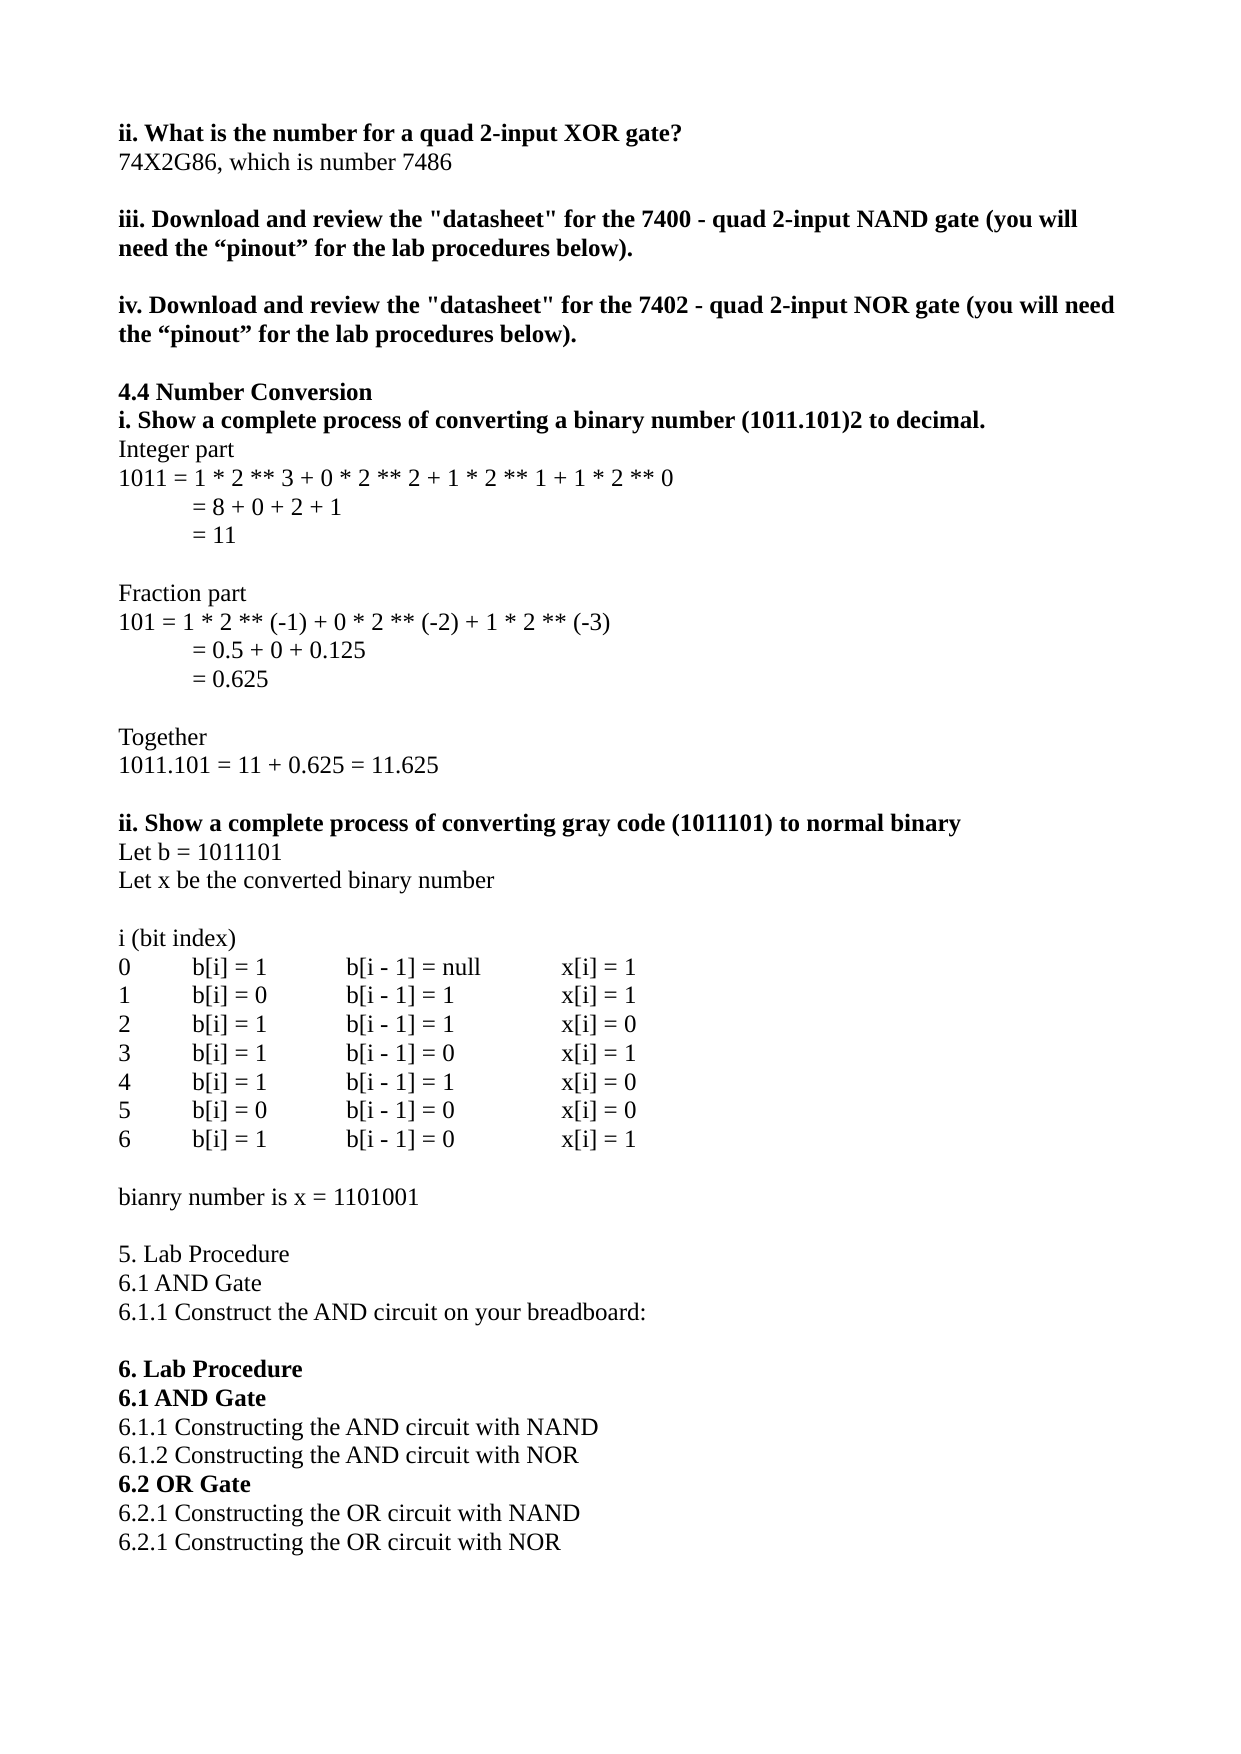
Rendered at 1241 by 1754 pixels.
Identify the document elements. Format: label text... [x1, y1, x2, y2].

text 6.1.1 Construct the AND circuit on your breadboard: [118, 1297, 1122, 1326]
text 6.1.2 Constructing the AND circuit with NOR [118, 1441, 1122, 1469]
text 1011.101 = 11 + 0.625 = 11.625 [118, 751, 1122, 779]
text Let x be the converted binary number [118, 866, 1122, 894]
text 6.2.1 Constructing the OR circuit with NAND [118, 1498, 1122, 1527]
text = 0.625 [118, 664, 1122, 693]
text 5. Lab Procedure [118, 1239, 1122, 1268]
text Let b = 1011101 [118, 837, 1122, 866]
text 2 b[i] = 1 b[i - 1] = 1 x[i] = 0 [118, 1009, 1122, 1038]
text i. Show a complete process of converting a binary number (1011.101)2 to decimal. [118, 406, 1122, 434]
text Together [118, 722, 1122, 751]
text 6 b[i] = 1 b[i - 1] = 0 x[i] = 1 [118, 1124, 1122, 1153]
text iii. Download and review the "datasheet" for the 7400 - quad 2-input NAND gate (you will need the “pinout” for the lab procedures below). [118, 204, 1122, 262]
text 6.1 AND Gate [118, 1383, 1122, 1412]
text 101 = 1 * 2 ** (-1) + 0 * 2 ** (-2) + 1 * 2 ** (-3) [118, 607, 1122, 636]
text 6.1 AND Gate [118, 1268, 1122, 1297]
text bianry number is x = 1101001 [118, 1182, 1122, 1211]
text 0 b[i] = 1 b[i - 1] = null x[i] = 1 [118, 952, 1122, 981]
text 4.4 Number Conversion [118, 377, 1122, 406]
text = 8 + 0 + 2 + 1 [118, 492, 1122, 521]
text 6.2 OR Gate [118, 1469, 1122, 1498]
text = 0.5 + 0 + 0.125 [118, 636, 1122, 664]
text = 11 [118, 521, 1122, 549]
text 4 b[i] = 1 b[i - 1] = 1 x[i] = 0 [118, 1067, 1122, 1096]
text ii. What is the number for a quad 2-input XOR gate? 74X2G86, which is number 7486 [118, 118, 1122, 176]
text Integer part [118, 434, 1122, 463]
text 6. Lab Procedure [118, 1354, 1122, 1383]
text 3 b[i] = 1 b[i - 1] = 0 x[i] = 1 [118, 1038, 1122, 1067]
text ii. Show a complete process of converting gray code (1011101) to normal binary [118, 808, 1122, 837]
text 1011 = 1 * 2 ** 3 + 0 * 2 ** 2 + 1 * 2 ** 1 + 1 * 2 ** 0 [118, 463, 1122, 492]
text Fraction part [118, 578, 1122, 607]
text i (bit index) [118, 923, 1122, 952]
text 1 b[i] = 0 b[i - 1] = 1 x[i] = 1 [118, 981, 1122, 1009]
text 5 b[i] = 0 b[i - 1] = 0 x[i] = 0 [118, 1096, 1122, 1124]
text 6.2.1 Constructing the OR circuit with NOR [118, 1527, 1122, 1556]
text iv. Download and review the "datasheet" for the 7402 - quad 2-input NOR gate (you will need the “pinout” for the lab procedures below). [118, 291, 1122, 348]
text 6.1.1 Constructing the AND circuit with NAND [118, 1412, 1122, 1441]
